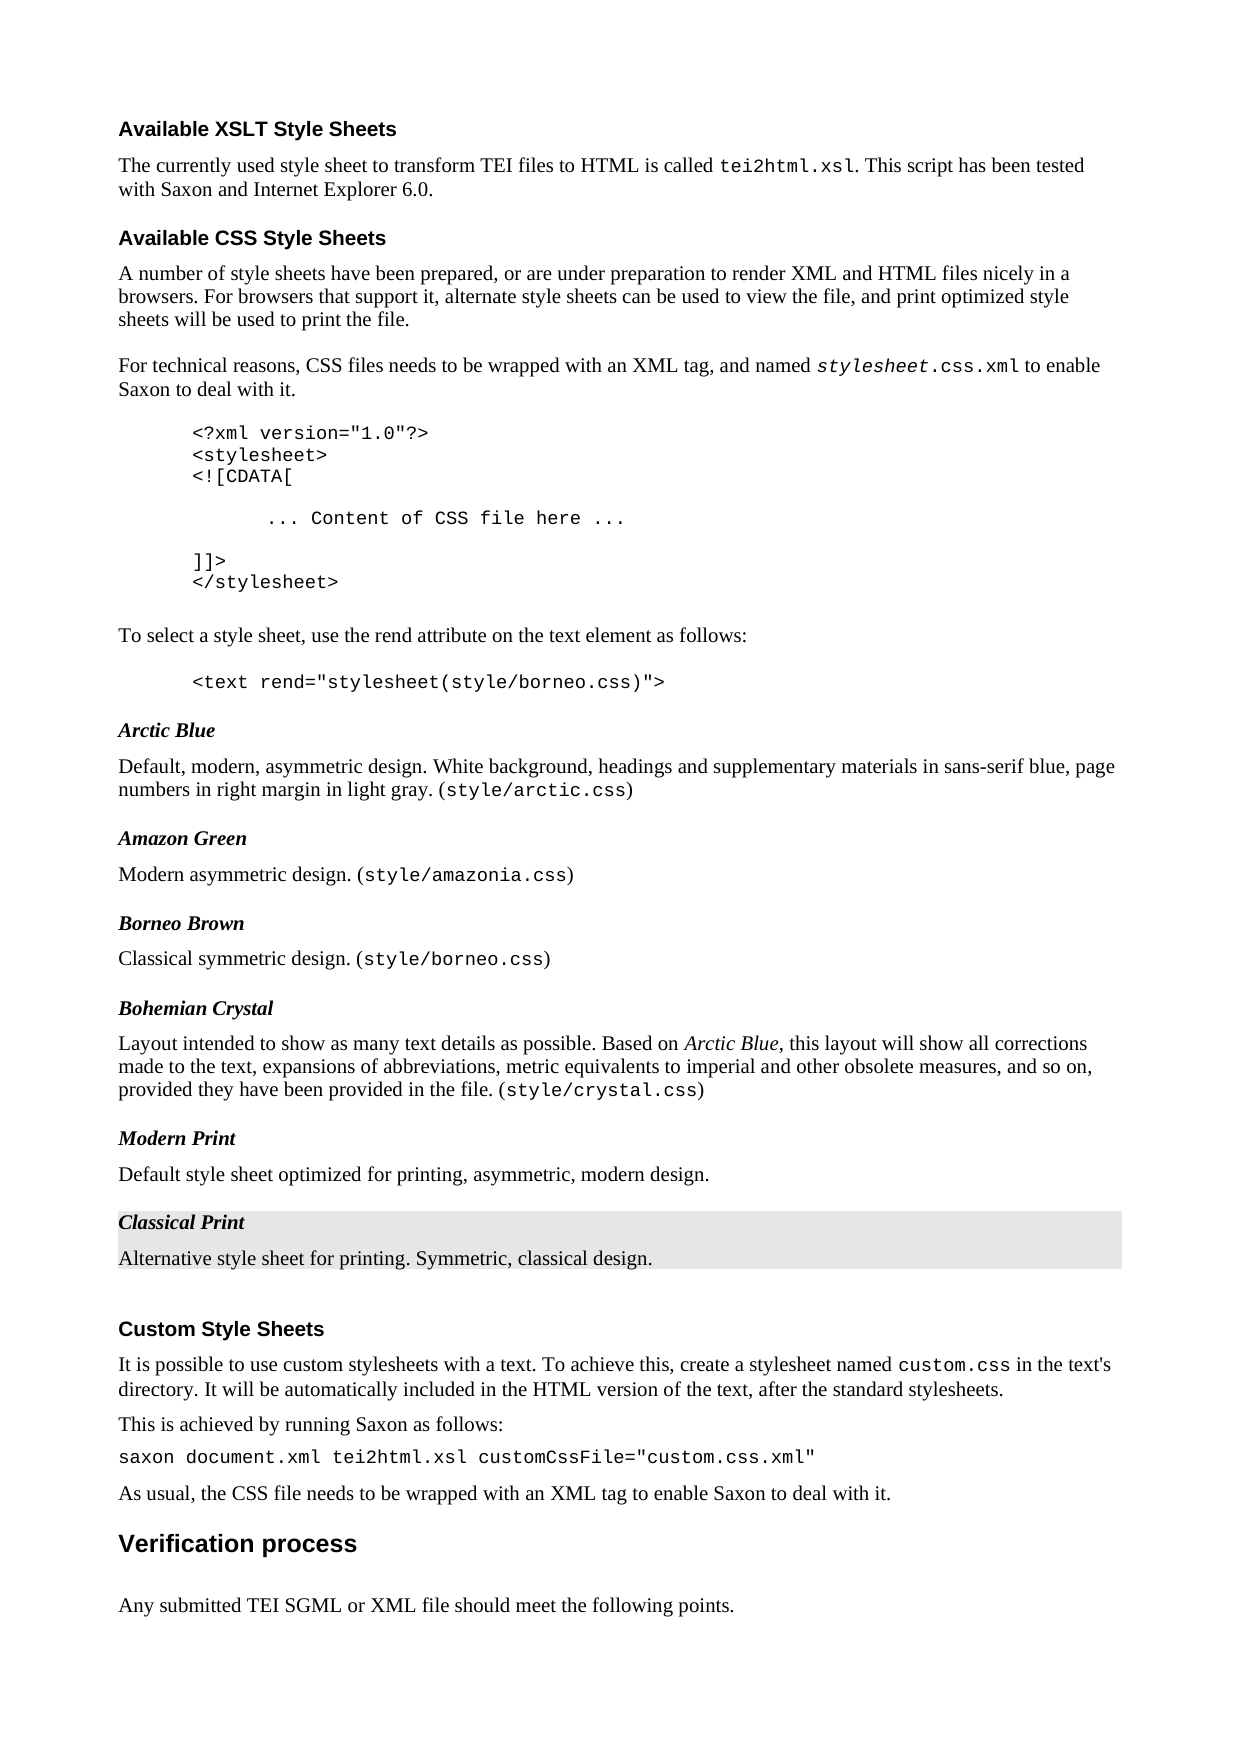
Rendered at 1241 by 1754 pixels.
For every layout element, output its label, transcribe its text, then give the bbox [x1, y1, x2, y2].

text Modern asymmetric design. (style/amazonia.css) [118, 862, 1122, 887]
subtitle Bohemian Crystal [118, 996, 1122, 1019]
subtitle Available XSLT Style Sheets [118, 118, 1122, 141]
text ... Content of CSS file here ... [118, 509, 1122, 531]
text For technical reasons, CSS files needs to be wrapped with an XML tag, and named stylesheet.css.xml to enable Saxon to deal with it. [118, 354, 1122, 401]
text This is achieved by running Saxon as follows: [118, 1413, 1122, 1436]
text </stylesheet> [118, 573, 1122, 594]
subtitle Custom Style Sheets [118, 1317, 1122, 1341]
text <?xml version="1.0"?> [118, 424, 1122, 446]
subtitle Amazon Green [118, 827, 1122, 850]
text Alternative style sheet for printing. Symmetric, classical design. [118, 1246, 1122, 1269]
text Default, modern, asymmetric design. White background, headings and supplementary materials in sans-serif blue, page numbers in right margin in light gray. (style/arctic.css) [118, 754, 1122, 802]
text Layout intended to show as many text details as possible. Based on Arctic Blue, this layout will show all corrections made to the text, expansions of abbreviations, metric equivalents to imperial and other obsolete measures, and so on, provided they have been provided in the file. (style/crystal.css) [118, 1032, 1122, 1102]
text <text rend="stylesheet(style/borneo.css)"> [118, 670, 1122, 694]
subtitle Arctic Blue [118, 719, 1122, 742]
subtitle Classical Print [118, 1211, 1122, 1234]
text The currently used style sheet to transform TEI files to HTML is called tei2html.xsl. This script has been tested with Saxon and Internet Explorer 6.0. [118, 154, 1122, 201]
text It is possible to use custom stylesheets with a text. To achieve this, create a stylesheet named custom.css in the text's directory. It will be automatically included in the HTML version of the text, after the standard stylesheets. [118, 1353, 1122, 1400]
subtitle Borneo Brown [118, 912, 1122, 935]
text A number of style sheets have been prepared, or are under preparation to render XML and HTML files nicely in a browsers. For browsers that support it, alternate style sheets can be used to view the file, and print optimized style sheets will be used to print the file. [118, 262, 1122, 331]
text ]]> [118, 552, 1122, 573]
text As usual, the CSS file needs to be wrapped with an XML tag to enable Saxon to deal with it. [118, 1482, 1122, 1505]
text saxon document.xml tei2html.xsl customCssFile="custom.css.xml" [118, 1448, 1122, 1470]
text <![CDATA[ [118, 467, 1122, 488]
text Default style sheet optimized for printing, asymmetric, modern design. [118, 1163, 1122, 1186]
text Any submitted TEI SGML or XML file should meet the following points. [118, 1594, 1122, 1617]
text Classical symmetric design. (style/borneo.css) [118, 947, 1122, 971]
subtitle Available CSS Style Sheets [118, 226, 1122, 249]
subtitle Verification process [118, 1530, 1122, 1558]
text <stylesheet> [118, 446, 1122, 467]
text To select a style sheet, use the rend attribute on the text element as follows: [118, 624, 1122, 647]
subtitle Modern Print [118, 1127, 1122, 1150]
